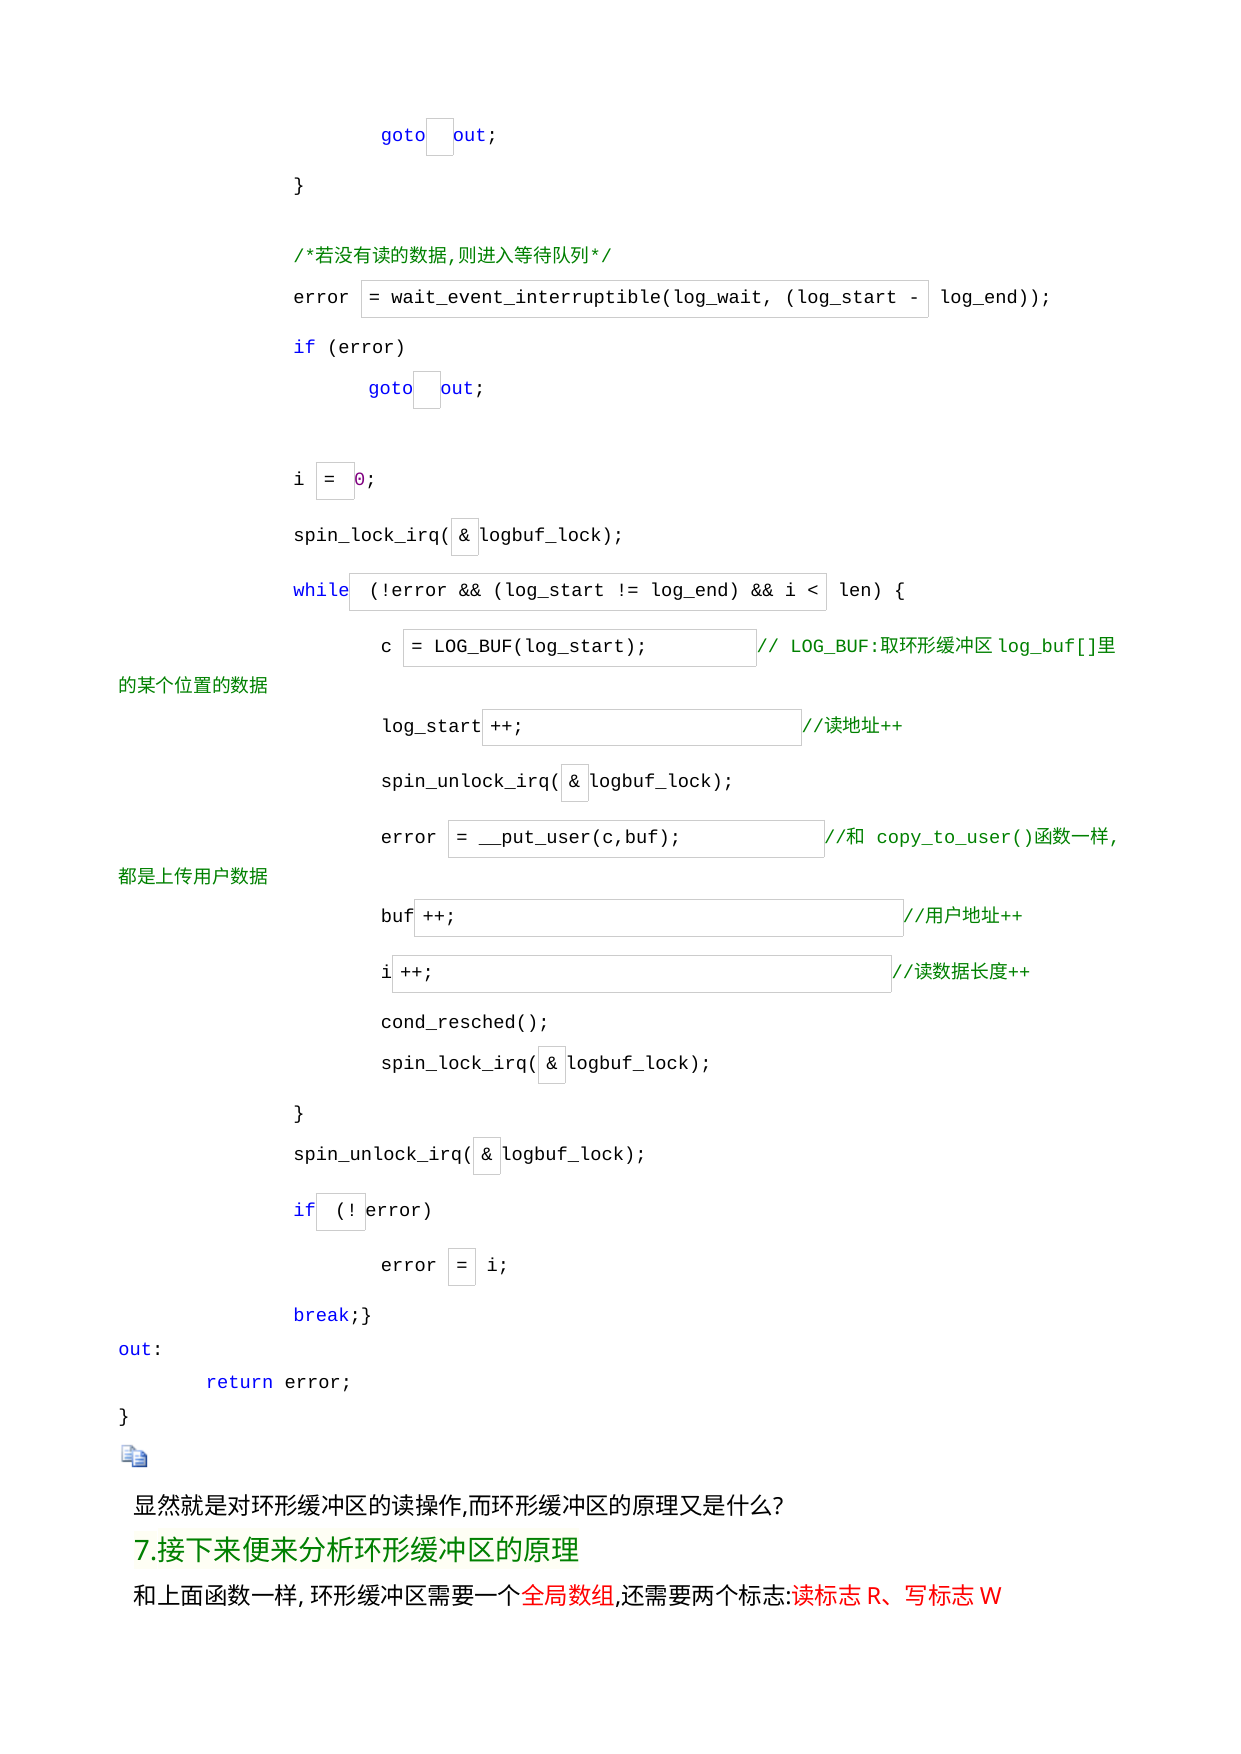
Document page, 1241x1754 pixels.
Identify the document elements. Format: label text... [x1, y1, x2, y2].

text spin_lock_irq( [118, 518, 451, 555]
text log_start++; [118, 708, 801, 746]
text error) [366, 1193, 1122, 1230]
picture [118, 1438, 153, 1473]
text //读地址++ [802, 708, 1122, 746]
text (!error && (log_start != log_end) && i < [350, 574, 826, 610]
text logbuf_lock); [501, 1137, 1122, 1174]
text out; [454, 118, 1122, 155]
text 和上面函数一样, 环形缓冲区需要一个全局数组,还需要两个标志:读标志R、写标志W [134, 1577, 1106, 1611]
text break;} [118, 1304, 1122, 1328]
text goto [118, 118, 426, 155]
text i; [476, 1248, 1122, 1285]
text logbuf_lock); [566, 1046, 1122, 1083]
text if (error) [118, 336, 1122, 359]
text error = __put_user(c,buf); //和 copy_to_user()函数一样,都是上传用户数据 [118, 820, 1122, 889]
text & [474, 1138, 500, 1174]
text 0; [355, 462, 1122, 499]
text = [449, 1249, 475, 1285]
text } [118, 1102, 1122, 1125]
text goto [118, 371, 413, 408]
text while [118, 573, 349, 610]
text } [118, 1407, 1122, 1428]
text 7.接下来便来分析环形缓冲区的原理 [134, 1528, 1106, 1569]
text & [562, 765, 588, 801]
text & [452, 519, 478, 555]
text & [539, 1047, 565, 1083]
text = wait_event_interruptible(log_wait, (log_start [362, 281, 928, 317]
text spin_lock_irq( [118, 1046, 538, 1083]
text cond_resched(); [118, 1011, 1122, 1034]
text out: [118, 1339, 1122, 1361]
text 显然就是对环形缓冲区的读操作,而环形缓冲区的原理又是什么? [134, 1487, 1106, 1521]
text /*若没有读的数据,则进入等待队列*/ [118, 244, 1122, 268]
text spin_unlock_irq( [118, 764, 561, 801]
text logbuf_lock); [589, 764, 1122, 801]
text logbuf_lock); [479, 518, 1122, 555]
text i [118, 462, 316, 499]
text - log_end)); [929, 280, 1122, 317]
text ++; [415, 900, 903, 936]
text if [118, 1193, 316, 1230]
text i [118, 955, 392, 992]
text out; [441, 371, 1122, 408]
text //读数据长度++ [892, 955, 1122, 992]
text [427, 119, 453, 155]
text error [118, 280, 361, 317]
text //用户地址++ [904, 899, 1122, 936]
text = [317, 463, 354, 499]
text buf [118, 899, 414, 936]
text len) { [827, 573, 1122, 610]
text return error; [118, 1371, 1122, 1395]
text } [118, 174, 1122, 197]
text spin_unlock_irq( [118, 1137, 473, 1174]
text ++; [393, 956, 891, 992]
text [414, 372, 440, 408]
text (! [317, 1194, 365, 1230]
text error [118, 1248, 448, 1285]
text c = LOG_BUF(log_start); // LOG_BUF:取环形缓冲区log_buf[]里的某个位置的数据 [118, 629, 1122, 698]
